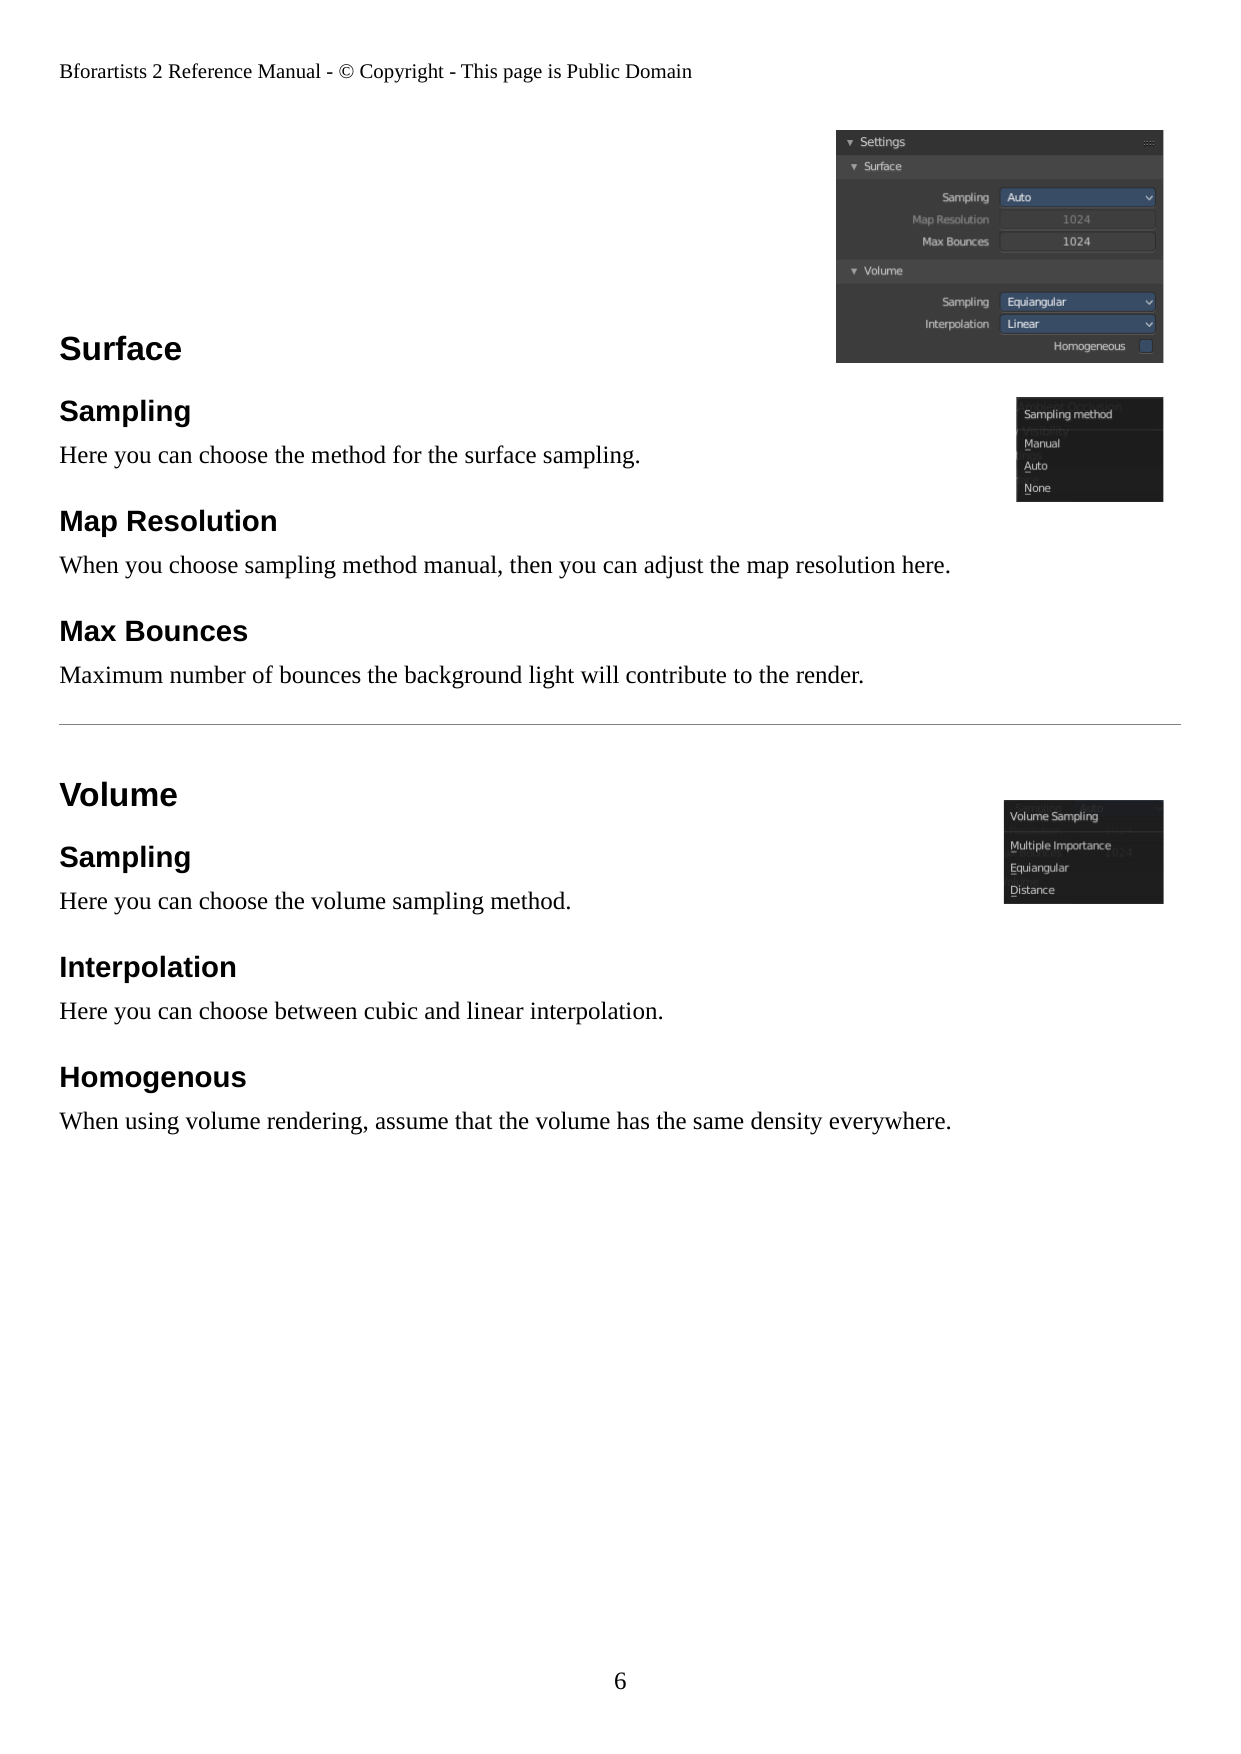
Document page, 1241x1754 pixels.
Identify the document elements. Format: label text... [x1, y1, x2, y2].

subtitle Sampling [59, 394, 1181, 428]
text When you choose sampling method manual, then you can adjust the map resolution here. [59, 550, 1181, 579]
subtitle Max Bounces [59, 614, 1181, 648]
text Maximum number of bounces the background light will contribute to the render. [59, 660, 1181, 689]
subtitle Interpolation [59, 950, 1181, 984]
text Here you can choose between cubic and linear interpolation. [59, 996, 1181, 1025]
subtitle Volume [59, 774, 1181, 813]
picture [1016, 397, 1164, 502]
subtitle Sampling [59, 840, 1003, 874]
text Here you can choose the volume sampling method. [59, 886, 1181, 915]
subtitle Surface [59, 328, 1181, 367]
picture [1003, 800, 1164, 904]
subtitle Homogenous [59, 1060, 1181, 1094]
subtitle Map Resolution [59, 504, 1181, 538]
picture [836, 130, 1164, 363]
text Here you can choose the method for the surface sampling. [59, 441, 1016, 469]
text When using volume rendering, assume that the volume has the same density everywhere. [59, 1106, 1181, 1135]
subtitle [1164, 840, 1181, 874]
